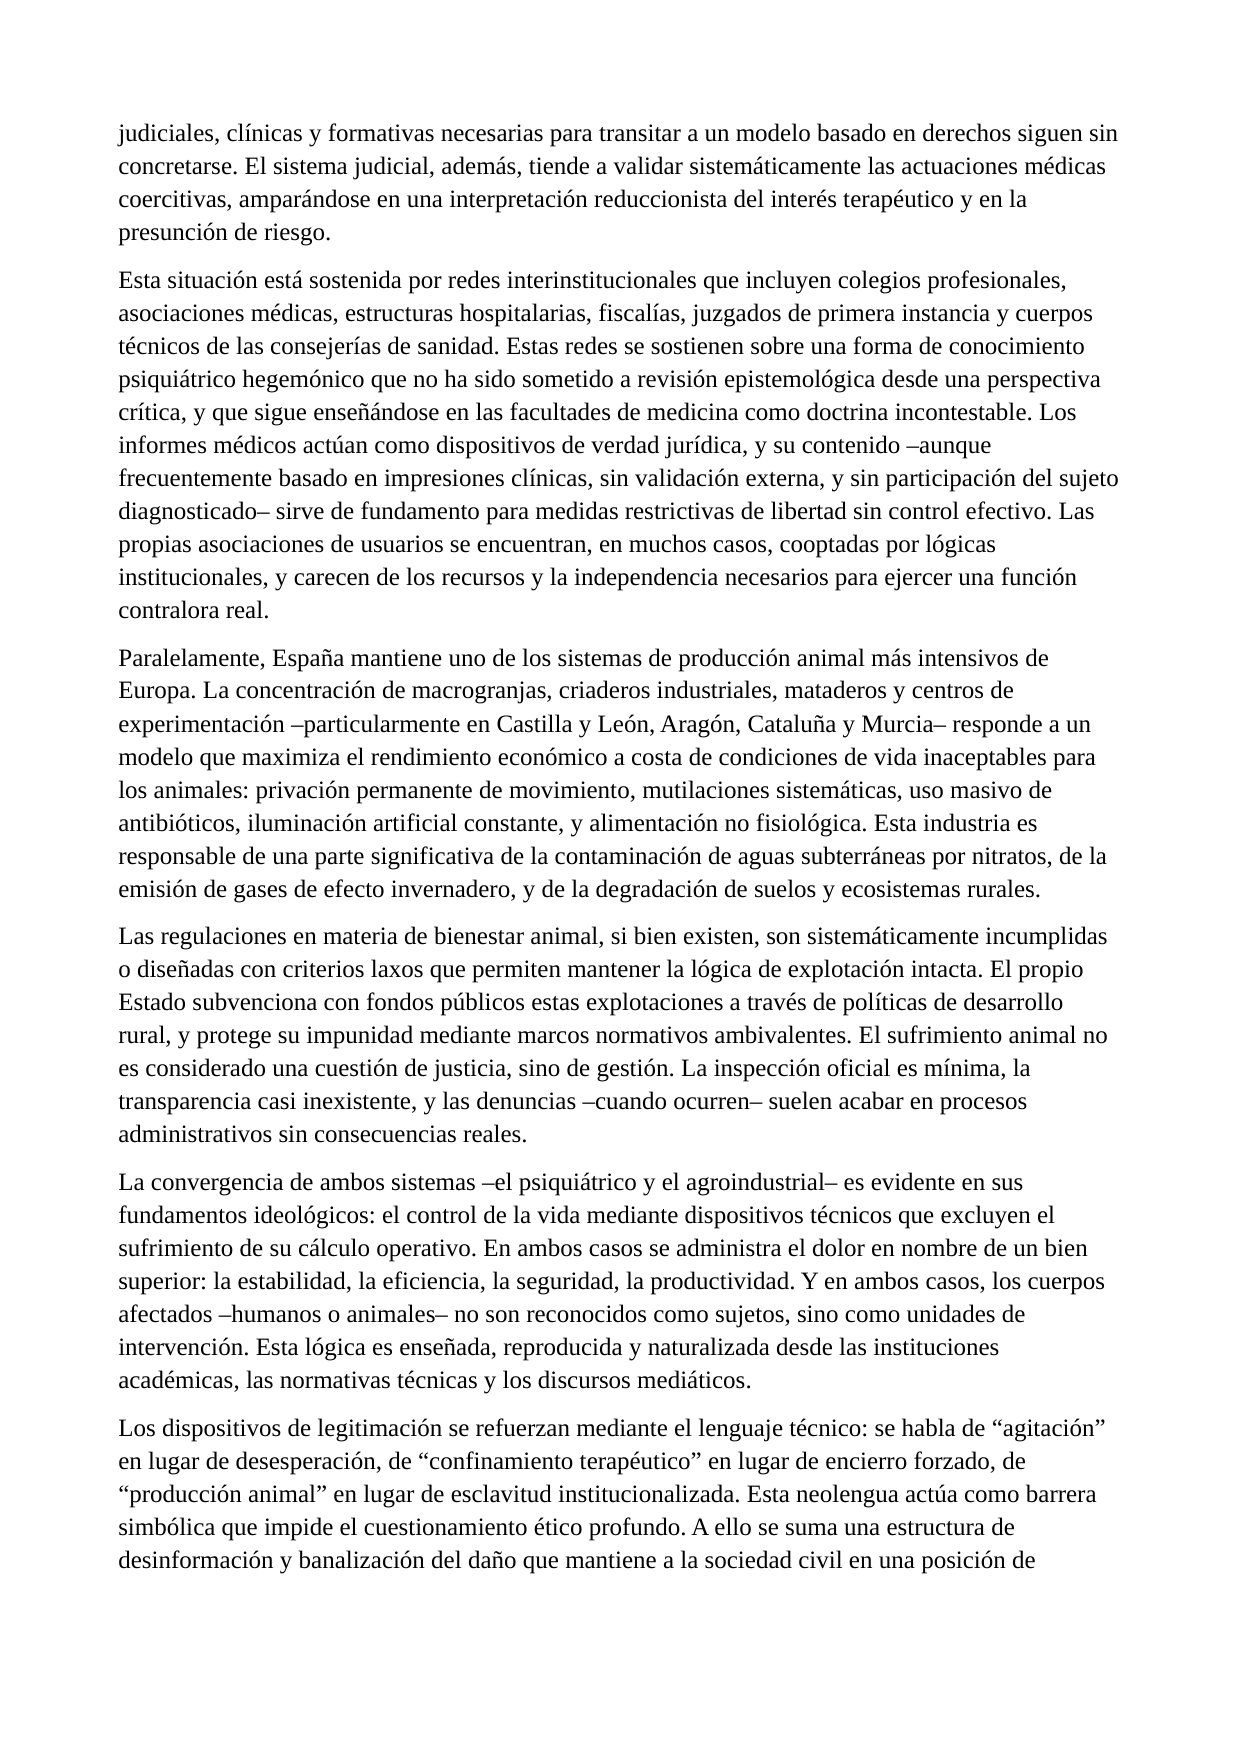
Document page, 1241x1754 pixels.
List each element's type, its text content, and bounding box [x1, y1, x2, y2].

text Los dispositivos de legitimación se refuerzan mediante el lenguaje técnico: se habla de “agitación” en lugar de desesperación, de “confinamiento terapéutico” en lugar de encierro forzado, de “producción animal” en lugar de esclavitud institucionalizada. Esta neolengua actúa como barrera simbólica que impide el cuestionamiento ético profundo. A ello se suma una estructura de desinformación y banalización del daño que mantiene a la sociedad civil en una posición de [118, 1413, 1122, 1574]
text Paralelamente, España mantiene uno de los sistemas de producción animal más intensivos de Europa. La concentración de macrogranjas, criaderos industriales, mataderos y centros de experimentación –particularmente en Castilla y León, Aragón, Cataluña y Murcia– responde a un modelo que maximiza el rendimiento económico a costa de condiciones de vida inaceptables para los animales: privación permanente de movimiento, mutilaciones sistemáticas, uso masivo de antibióticos, iluminación artificial constante, y alimentación no fisiológica. Esta industria es responsable de una parte significativa de la contaminación de aguas subterráneas por nitratos, de la emisión de gases de efecto invernadero, y de la degradación de suelos y ecosistemas rurales. [118, 643, 1122, 902]
text La convergencia de ambos sistemas –el psiquiátrico y el agroindustrial– es evidente en sus fundamentos ideológicos: el control de la vida mediante dispositivos técnicos que excluyen el sufrimiento de su cálculo operativo. En ambos casos se administra el dolor en nombre de un bien superior: la estabilidad, la eficiencia, la seguridad, la productividad. Y en ambos casos, los cuerpos afectados –humanos o animales– no son reconocidos como sujetos, sino como unidades de intervención. Esta lógica es enseñada, reproducida y naturalizada desde las instituciones académicas, las normativas técnicas y los discursos mediáticos. [118, 1167, 1122, 1394]
text Esta situación está sostenida por redes interinstitucionales que incluyen colegios profesionales, asociaciones médicas, estructuras hospitalarias, fiscalías, juzgados de primera instancia y cuerpos técnicos de las consejerías de sanidad. Estas redes se sostienen sobre una forma de conocimiento psiquiátrico hegemónico que no ha sido sometido a revisión epistemológica desde una perspectiva crítica, y que sigue enseñándose en las facultades de medicina como doctrina incontestable. Los informes médicos actúan como dispositivos de verdad jurídica, y su contenido –aunque frecuentemente basado en impresiones clínicas, sin validación externa, y sin participación del sujeto diagnosticado– sirve de fundamento para medidas restrictivas de libertad sin control efectivo. Las propias asociaciones de usuarios se encuentran, en muchos casos, cooptadas por lógicas institucionales, y carecen de los recursos y la independencia necesarios para ejercer una función contralora real. [118, 265, 1122, 624]
text judiciales, clínicas y formativas necesarias para transitar a un modelo basado en derechos siguen sin concretarse. El sistema judicial, además, tiende a validar sistemáticamente las actuaciones médicas coercitivas, amparándose en una interpretación reduccionista del interés terapéutico y en la presunción de riesgo. [118, 118, 1122, 246]
text Las regulaciones en materia de bienestar animal, si bien existen, son sistemáticamente incumplidas o diseñadas con criterios laxos que permiten mantener la lógica de explotación intacta. El propio Estado subvenciona con fondos públicos estas explotaciones a través de políticas de desarrollo rural, y protege su impunidad mediante marcos normativos ambivalentes. El sufrimiento animal no es considerado una cuestión de justicia, sino de gestión. La inspección oficial es mínima, la transparencia casi inexistente, y las denuncias –cuando ocurren– suelen acabar en procesos administrativos sin consecuencias reales. [118, 921, 1122, 1148]
